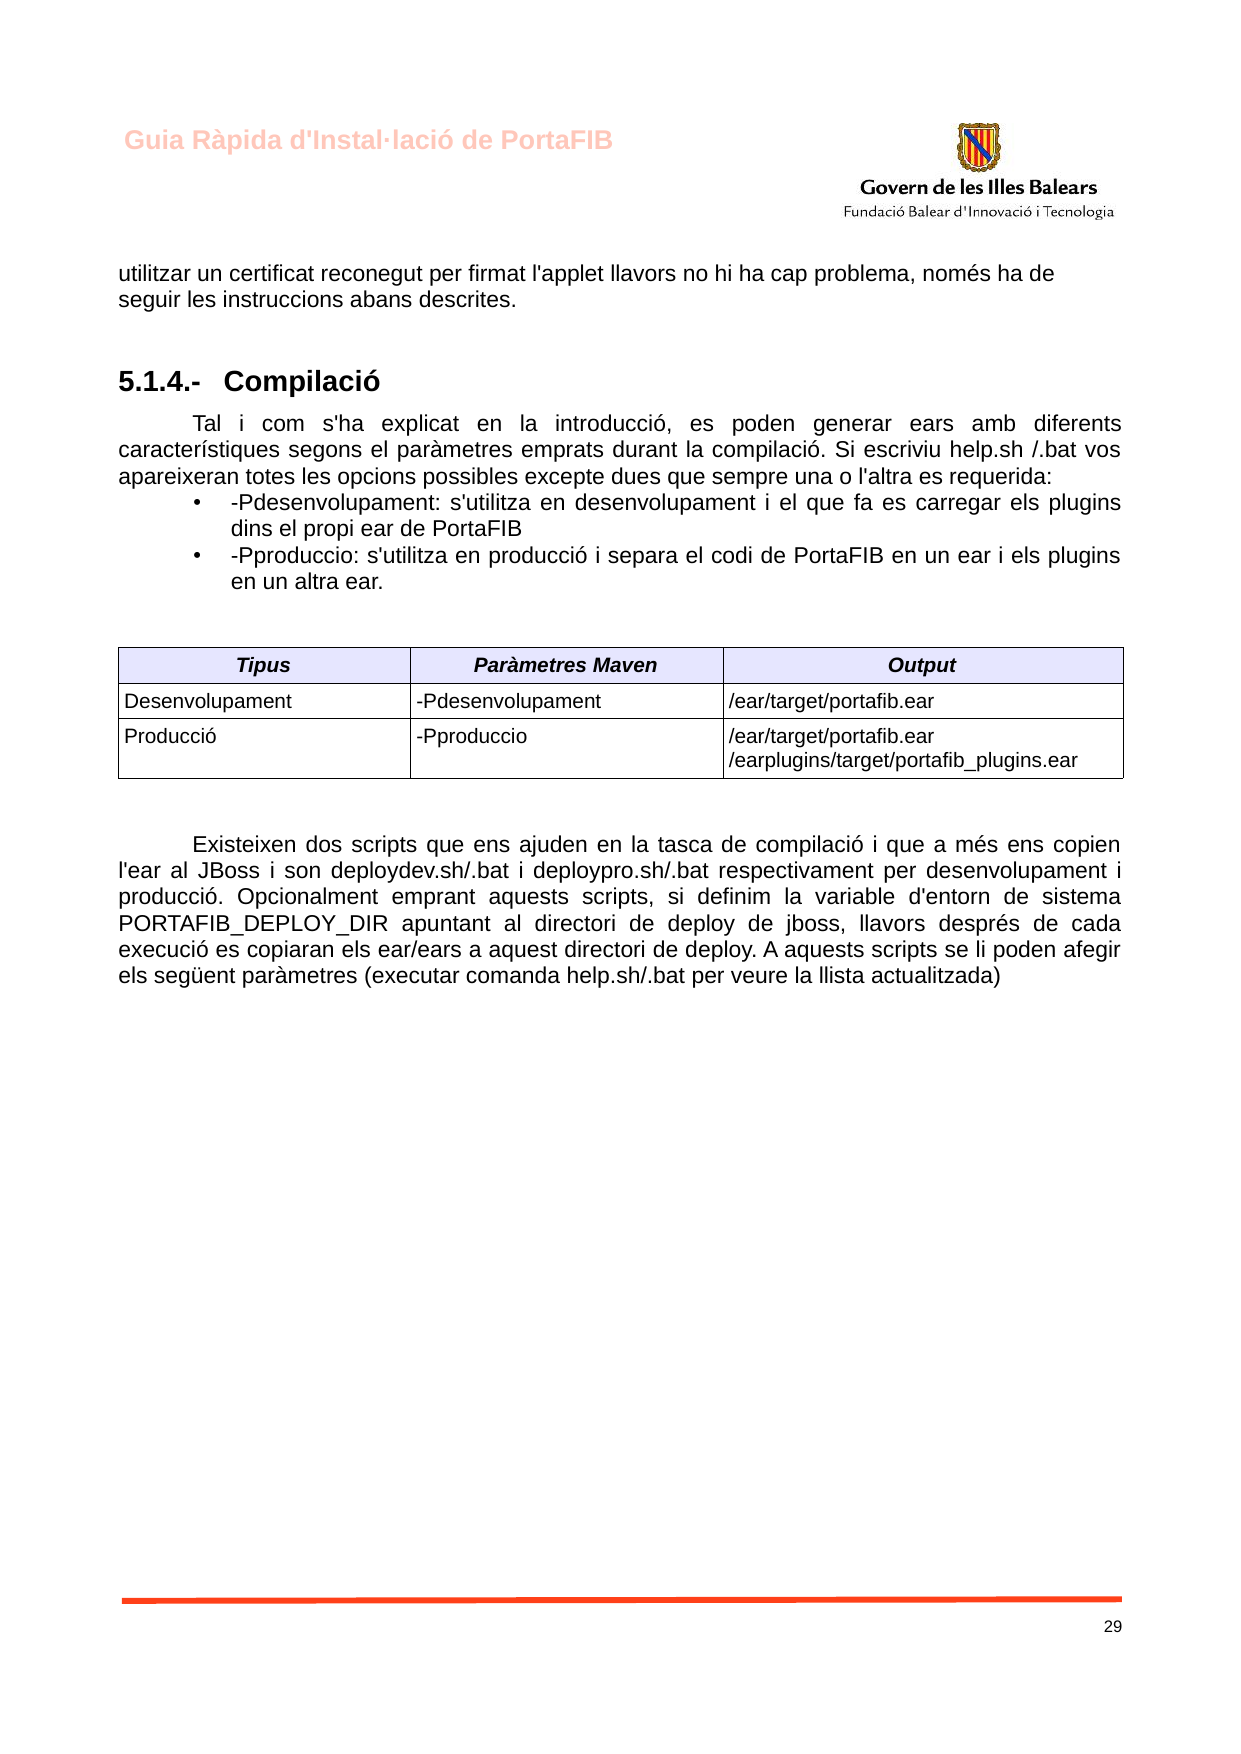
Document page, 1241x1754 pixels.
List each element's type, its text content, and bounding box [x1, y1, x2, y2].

text Tal i com s'ha explicat en la introducció, es poden generar ears amb diferents característiques segons el paràmetres emprats durant la compilació. Si escriviu help.sh /.bat vos apareixeran totes les opcions possibles excepte dues que sempre una o l'altra es requerida: [118, 410, 1122, 489]
table_cell -Pdesenvolupament [411, 684, 723, 718]
table_cell Desenvolupament [119, 684, 410, 718]
table_cell /ear/target/portafib.ear /earplugins/target/portafib_plugins.ear [724, 719, 1123, 778]
picture [840, 123, 1117, 220]
table_header Paràmetres Maven [411, 648, 723, 683]
table_cell -Pproduccio [411, 719, 723, 778]
list -Pdesenvolupament: s'utilitza en desenvolupament i el que fa es carregar els plugins dins el propi ear de PortaFIB [193, 489, 1122, 542]
table_cell /ear/target/portafib.ear [724, 684, 1123, 718]
table_cell Producció [119, 719, 410, 778]
subtitle Compilació [118, 364, 1122, 397]
text Existeixen dos scripts que ens ajuden en la tasca de compilació i que a més ens copien l'ear al JBoss i son deploydev.sh/.bat i deploypro.sh/.bat respectivament per desenvolupament i producció. Opcionalment emprant aquests scripts, si definim la variable d'entorn de sistema PORTAFIB_DEPLOY_DIR apuntant al directori de deploy de jboss, llavors després de cada execució es copiaran els ear/ears a aquest directori de deploy. A aquests scripts se li poden afegir els següent paràmetres (executar comanda help.sh/.bat per veure la llista actualitzada) [118, 831, 1122, 989]
table_header Output [724, 648, 1123, 683]
table_header Tipus [119, 648, 410, 683]
text utilitzar un certificat reconegut per firmat l'applet llavors no hi ha cap problema, només ha de seguir les instruccions abans descrites. [118, 260, 1122, 313]
list -Pproduccio: s'utilitza en producció i separa el codi de PortaFIB en un ear i els plugins en un altra ear. [193, 542, 1122, 594]
